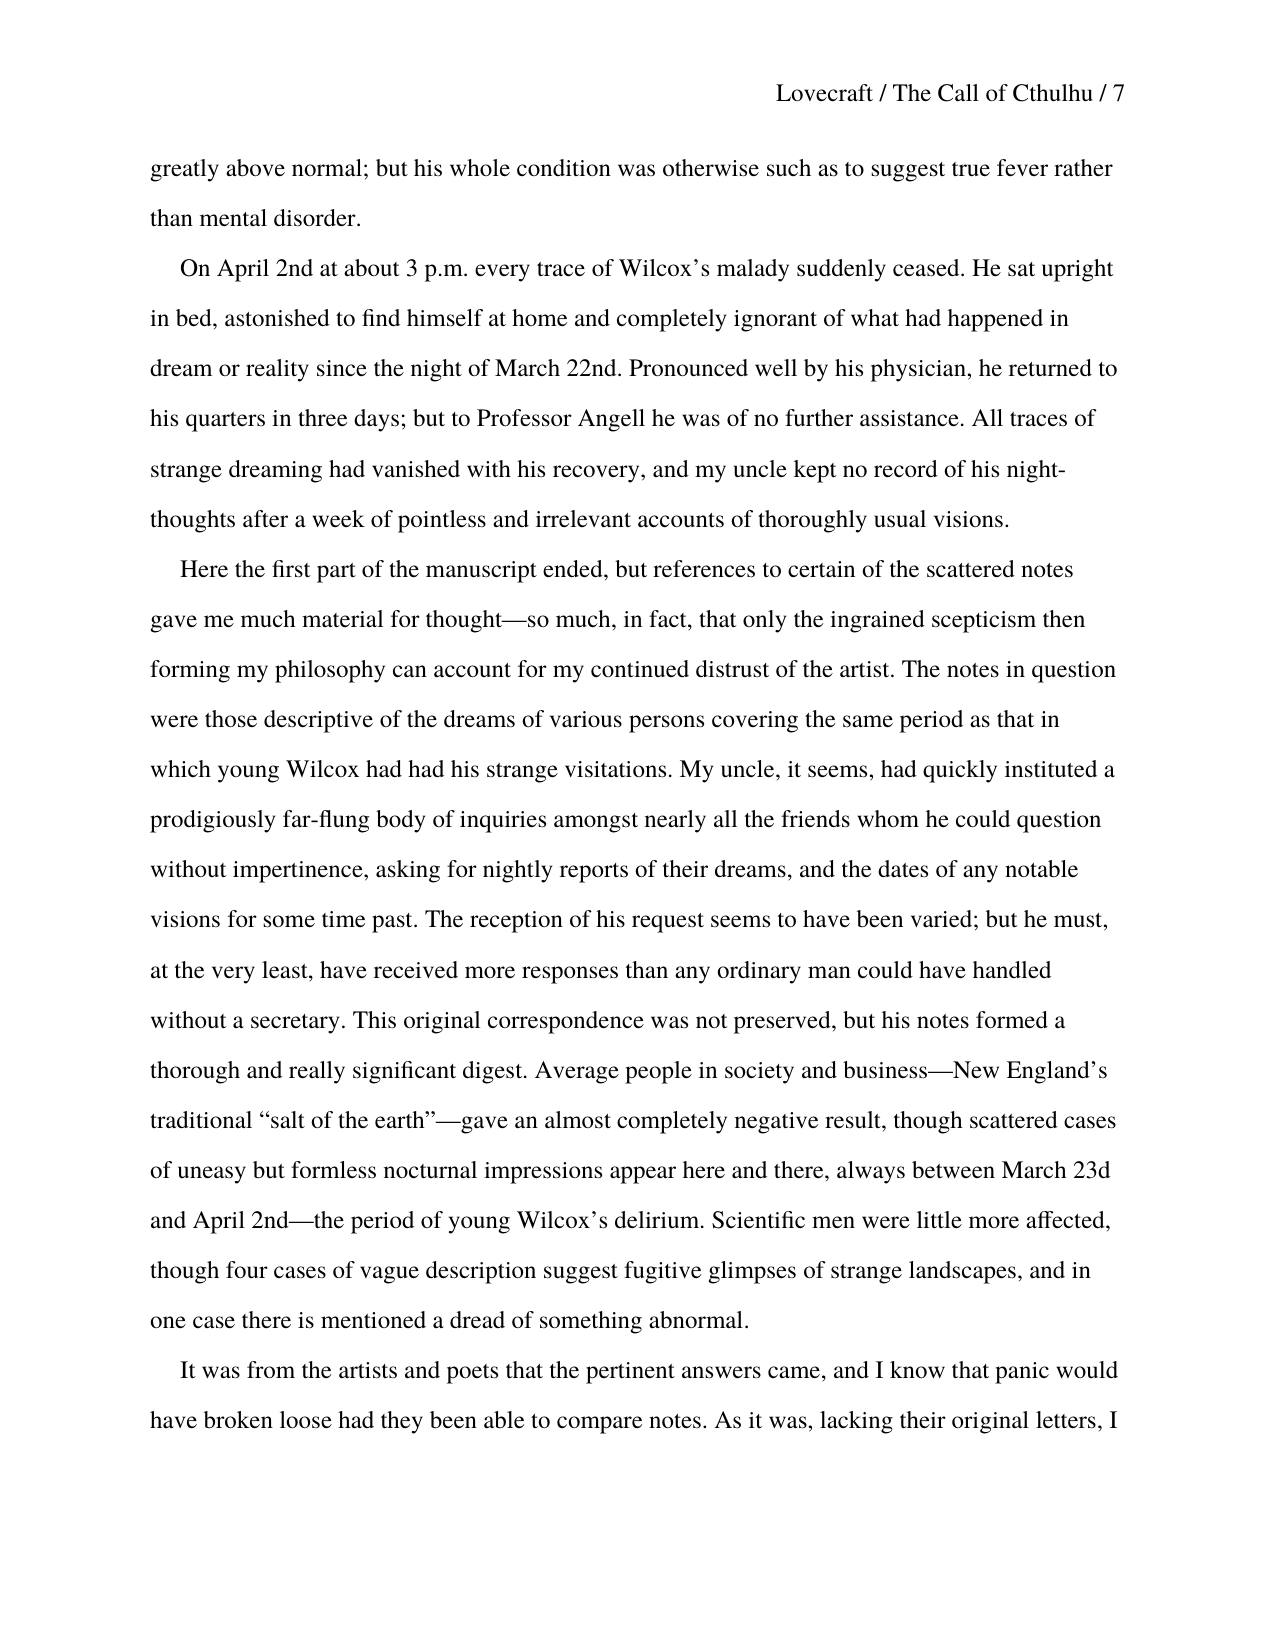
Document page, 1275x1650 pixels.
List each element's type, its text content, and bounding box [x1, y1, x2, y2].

text It was from the artists and poets that the pertinent answers came, and I know that panic would have broken loose had they been able to compare notes. As it was, lacking their original letters, I [150, 1352, 1125, 1436]
text greatly above normal; but his whole condition was otherwise such as to suggest true fever rather than mental disorder. [150, 150, 1125, 233]
text On April 2nd at about 3 p.m. every trace of Wilcox’s malady suddenly ceased. He sat upright in bed, astonished to find himself at home and completely ignorant of what had happened in dream or reality since the night of March 22nd. Pronounced well by his physician, he returned to his quarters in three days; but to Professor Angell he was of no further assistance. All traces of strange dreaming had vanished with his recovery, and my uncle kept no record of his night-thoughts after a week of pointless and irrelevant accounts of thoroughly usual visions. [150, 250, 1125, 534]
text Here the first part of the manuscript ended, but references to certain of the scattered notes gave me much material for thought—so much, in fact, that only the ingrained scepticism then forming my philosophy can account for my continued distrust of the artist. The notes in question were those descriptive of the dreams of various persons covering the same period as that in which young Wilcox had had his strange visitations. My uncle, it seems, had quickly instituted a prodigiously far-flung body of inquiries amongst nearly all the friends whom he could question without impertinence, asking for nightly reports of their dreams, and the dates of any notable visions for some time past. The reception of his request seems to have been varied; but he must, at the very least, have received more responses than any ordinary man could have handled without a secretary. This original correspondence was not preserved, but his notes formed a thorough and really significant digest. Average people in society and business—New England’s traditional “salt of the earth”—gave an almost completely negative result, though scattered cases of uneasy but formless nocturnal impressions appear here and there, always between March 23d and April 2nd—the period of young Wilcox’s delirium. Scientific men were little more affected, though four cases of vague description suggest fugitive glimpses of strange landscapes, and in one case there is mentioned a dread of something abnormal. [150, 551, 1125, 1336]
